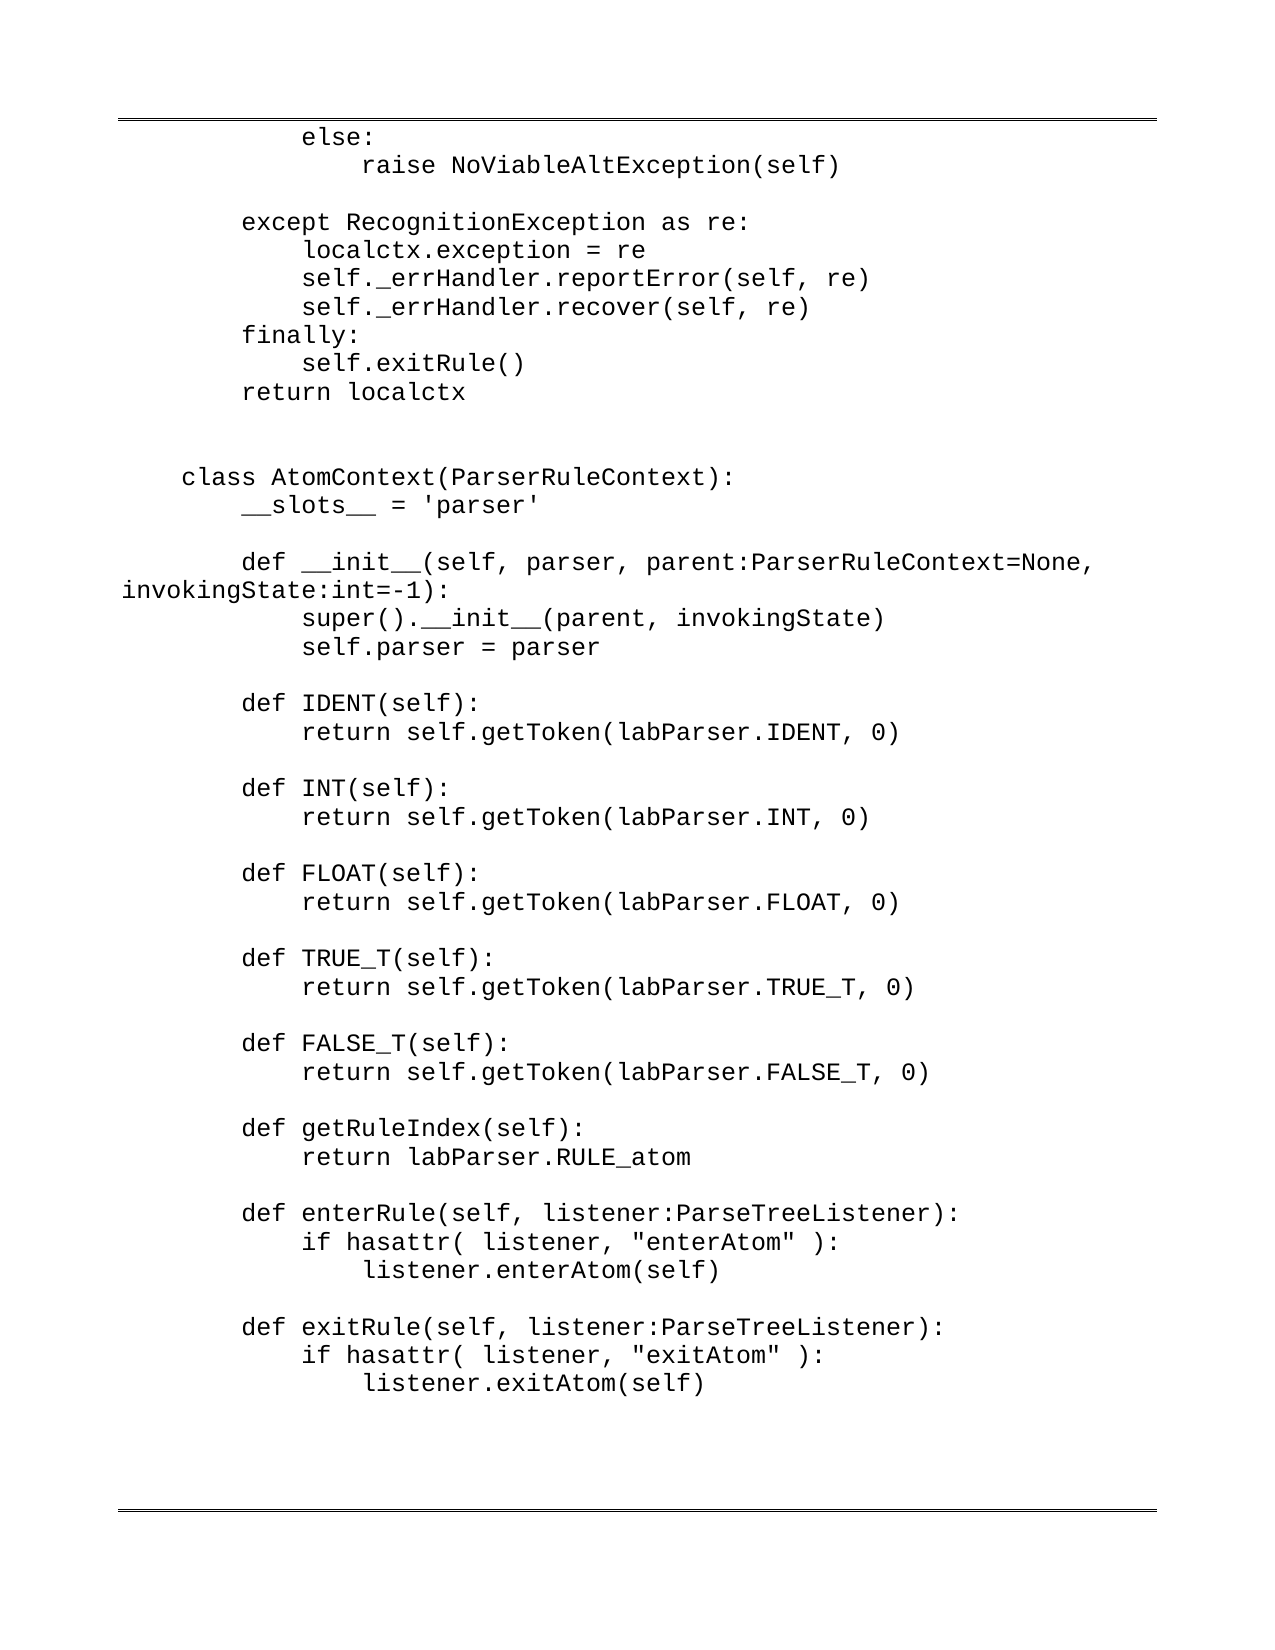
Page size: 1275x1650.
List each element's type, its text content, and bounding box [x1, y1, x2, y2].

text else: [118, 121, 1157, 146]
text return self.getToken(labParser.INT, 0) [118, 798, 1157, 832]
text finally: [118, 316, 1157, 345]
text def enterRule(self, listener:ParseTreeListener): [118, 1195, 1157, 1223]
text def INT(self): [118, 770, 1157, 798]
text raise NoViableAltException(self) [118, 146, 1157, 181]
text return labParser.RULE_atom [118, 1138, 1157, 1172]
text return self.getToken(labParser.TRUE_T, 0) [118, 968, 1157, 1002]
text def __init__(self, parser, parent:ParserRuleContext=None, invokingState:int=-1): [118, 543, 1157, 600]
text except RecognitionException as re: [118, 203, 1157, 231]
text return self.getToken(labParser.FALSE_T, 0) [118, 1053, 1157, 1087]
text self._errHandler.recover(self, re) [118, 288, 1157, 316]
text self._errHandler.reportError(self, re) [118, 260, 1157, 288]
text listener.enterAtom(self) [118, 1251, 1157, 1286]
text self.parser = parser [118, 628, 1157, 662]
text super().__init__(parent, invokingState) [118, 600, 1157, 628]
text self.exitRule() [118, 345, 1157, 373]
text return self.getToken(labParser.FLOAT, 0) [118, 883, 1157, 917]
text def IDENT(self): [118, 685, 1157, 713]
text return self.getToken(labParser.IDENT, 0) [118, 713, 1157, 747]
text if hasattr( listener, "enterAtom" ): [118, 1223, 1157, 1251]
text return localctx [118, 373, 1157, 407]
text def FALSE_T(self): [118, 1025, 1157, 1053]
text def getRuleIndex(self): [118, 1110, 1157, 1138]
text listener.exitAtom(self) [118, 1365, 1157, 1399]
text def exitRule(self, listener:ParseTreeListener): [118, 1308, 1157, 1336]
text if hasattr( listener, "exitAtom" ): [118, 1336, 1157, 1365]
text class AtomContext(ParserRuleContext): [118, 458, 1157, 486]
text def FLOAT(self): [118, 855, 1157, 883]
text localctx.exception = re [118, 231, 1157, 260]
text def TRUE_T(self): [118, 940, 1157, 968]
text __slots__ = 'parser' [118, 486, 1157, 521]
